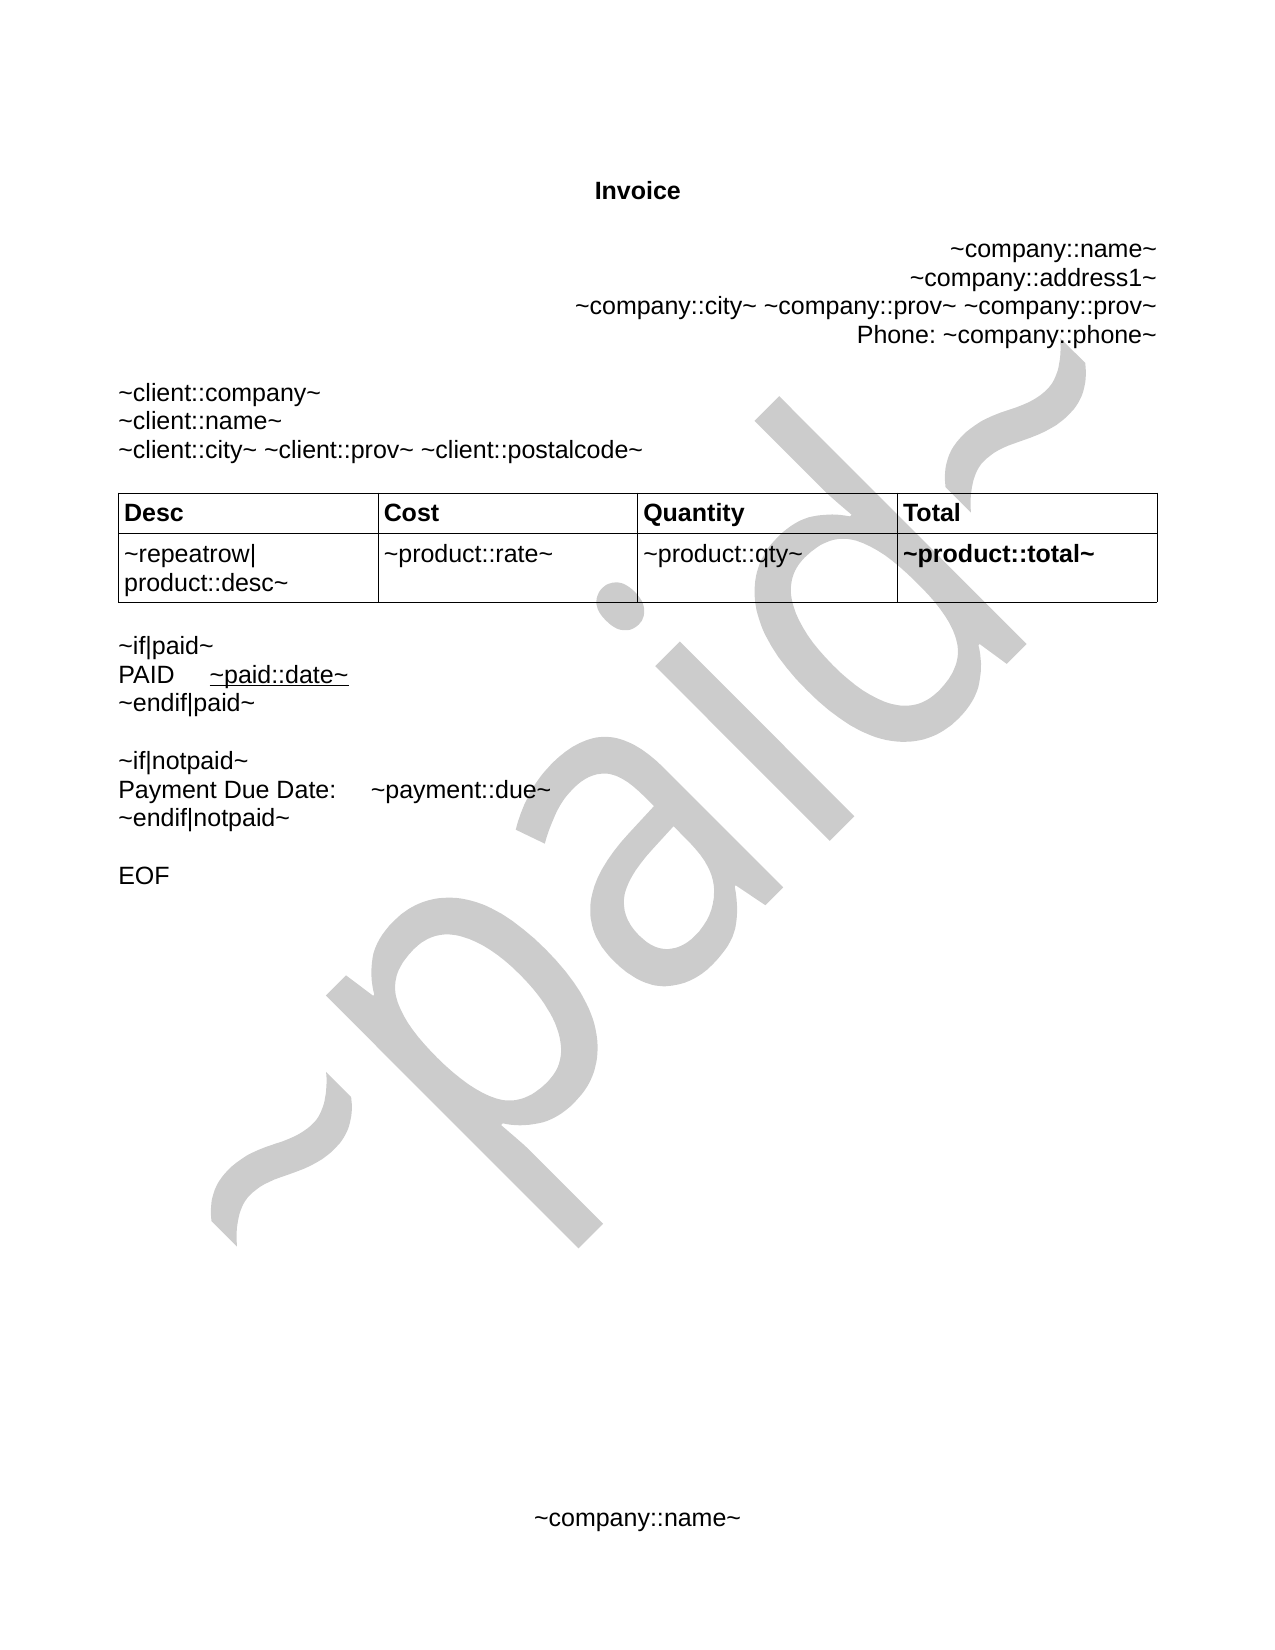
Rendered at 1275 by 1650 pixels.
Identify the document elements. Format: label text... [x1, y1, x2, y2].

text ~client::name~ [118, 406, 768, 435]
text [979, 659, 1157, 688]
text Payment Due Date: ~payment::due~ [671, 774, 790, 803]
text Payment Due Date: ~payment::due~ [118, 774, 541, 803]
table_cell ~product::qty~ [638, 534, 779, 602]
text [806, 631, 957, 659]
text EOF [118, 861, 606, 889]
text [627, 861, 713, 889]
text [840, 803, 1157, 832]
text ~endif|notpaid~ [118, 803, 524, 832]
text [828, 659, 957, 688]
text [819, 435, 962, 464]
text ~client::city~ ~client::prov~ ~client::postalcode~ [118, 435, 796, 464]
table_header [878, 494, 897, 513]
text [1077, 378, 1157, 406]
table_cell ~product::rate~ [379, 534, 637, 602]
text ~client::company~ [118, 378, 1054, 406]
text ~company::address1~ [118, 263, 1157, 291]
text [638, 746, 761, 774]
text [961, 688, 1157, 717]
table_cell ~repeatrow|product::desc~ [119, 534, 378, 602]
text [758, 861, 1157, 889]
table_cell ~product::total~ [918, 534, 1157, 602]
text ~if|notpaid~ [118, 746, 572, 774]
text Payment Due Date: ~payment::due~ [563, 774, 649, 803]
table_header Desc [119, 494, 378, 533]
text [1013, 631, 1157, 659]
text ~company::name~ [118, 234, 1157, 263]
text [700, 803, 819, 832]
text [983, 435, 1157, 464]
table_cell ~product::qty~ [791, 539, 897, 602]
text [786, 746, 1157, 774]
text [979, 645, 998, 659]
text [549, 803, 653, 832]
text ~if|paid~ [118, 631, 779, 659]
text ~company::city~ ~company::prov~ ~company::prov~ [118, 291, 1157, 320]
text PAID ~paid::date~ [118, 659, 676, 688]
table_header Total [898, 494, 1157, 533]
text [1040, 406, 1157, 435]
table_header Quantity [638, 494, 850, 533]
text [699, 659, 803, 688]
text [791, 406, 1017, 435]
text [728, 688, 836, 717]
table_cell ~product::total~ [898, 567, 933, 602]
text Payment Due Date: ~payment::due~ [814, 774, 1157, 803]
text ~endif|paid~ [118, 688, 705, 717]
text [861, 688, 940, 705]
text Phone: ~company::phone~ [118, 320, 1157, 349]
table_header Cost [379, 494, 637, 533]
text Invoice [118, 176, 1157, 205]
